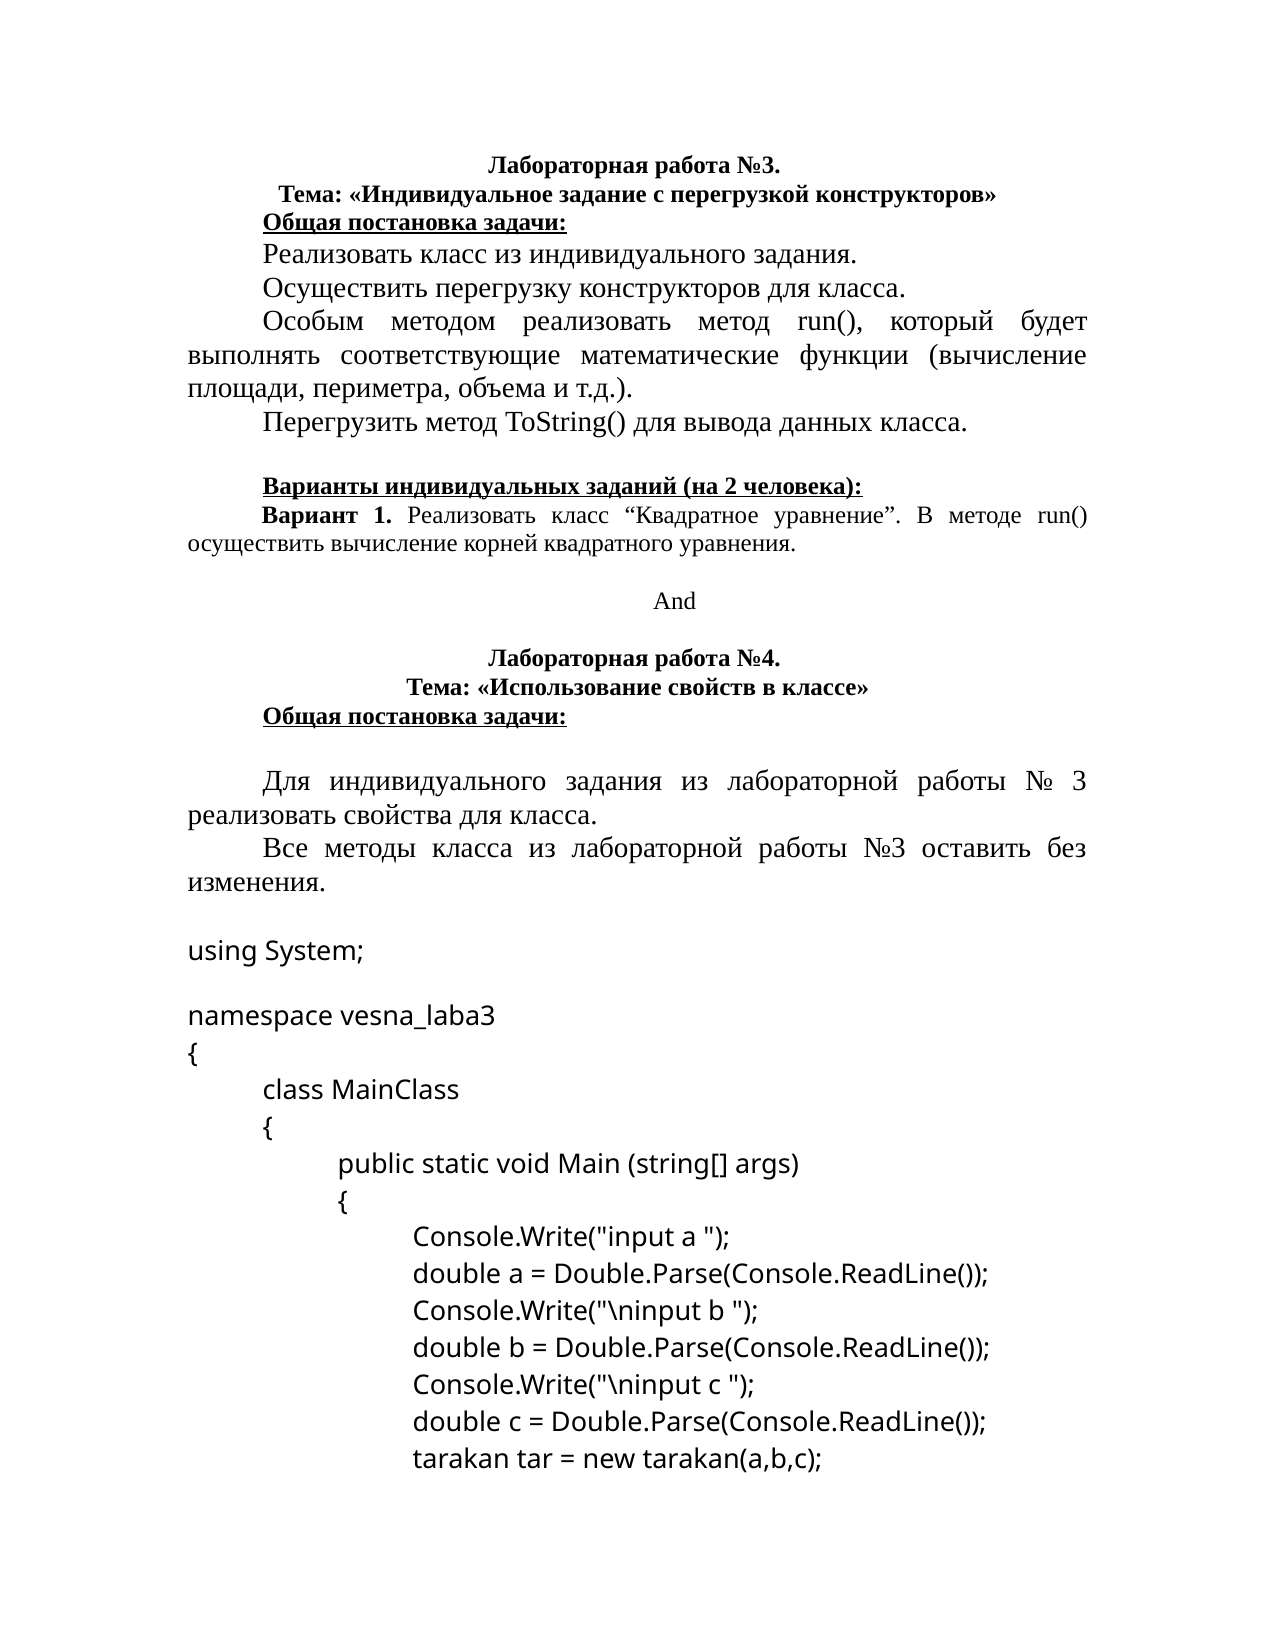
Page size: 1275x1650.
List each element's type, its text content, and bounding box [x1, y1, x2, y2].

text { [187, 1033, 1087, 1070]
text And [187, 586, 1087, 615]
text Общая постановка задачи: [187, 701, 1087, 730]
text { [187, 1107, 1087, 1144]
text Console.Write("\ninput c "); [187, 1365, 1087, 1402]
text class MainClass [187, 1070, 1087, 1107]
text double b = Double.Parse(Console.ReadLine()); [187, 1328, 1087, 1365]
text Осуществить перегрузку конструкторов для класса. [187, 270, 1087, 303]
text { [187, 1181, 1087, 1218]
text double a = Double.Parse(Console.ReadLine()); [187, 1255, 1087, 1292]
text Вариант 1. Реализовать класс “Квадратное уравнение”. В методе run() осуществить вычисление корней квадратного уравнения. [187, 500, 1087, 557]
text namespace vesna_laba3 [187, 997, 1087, 1033]
text Console.Write("input a "); [187, 1218, 1087, 1255]
text public static void Main (string[] args) [187, 1144, 1087, 1181]
text Реализовать класс из индивидуального задания. [187, 236, 1087, 270]
text Общая постановка задачи: [187, 207, 1087, 236]
text Лабораторная работа №3. [187, 150, 1087, 179]
text double c = Double.Parse(Console.ReadLine()); [187, 1402, 1087, 1439]
text Варианты индивидуальных заданий (на 2 человека): [187, 471, 1087, 500]
text Console.Write("\ninput b "); [187, 1292, 1087, 1328]
text Все методы класса из лабораторной работы №3 оставить без изменения. [187, 830, 1087, 897]
text Тема: «Индивидуальное задание с перегрузкой конструкторов» [187, 179, 1087, 207]
text Лабораторная работа №4. [187, 643, 1087, 672]
text Перегрузить метод ToString() для вывода данных класса. [187, 404, 1087, 437]
text using System; [187, 931, 1087, 968]
text Особым методом реализовать метод run(), который будет выполнять соответствующие математические функции (вычисление площади, периметра, объема и т.д.). [187, 303, 1087, 404]
text Для индивидуального задания из лабораторной работы № 3 реализовать свойства для класса. [187, 763, 1087, 830]
text Тема: «Использование свойств в классе» [187, 672, 1087, 701]
text tarakan tar = new tarakan(a,b,c); [187, 1439, 1087, 1476]
